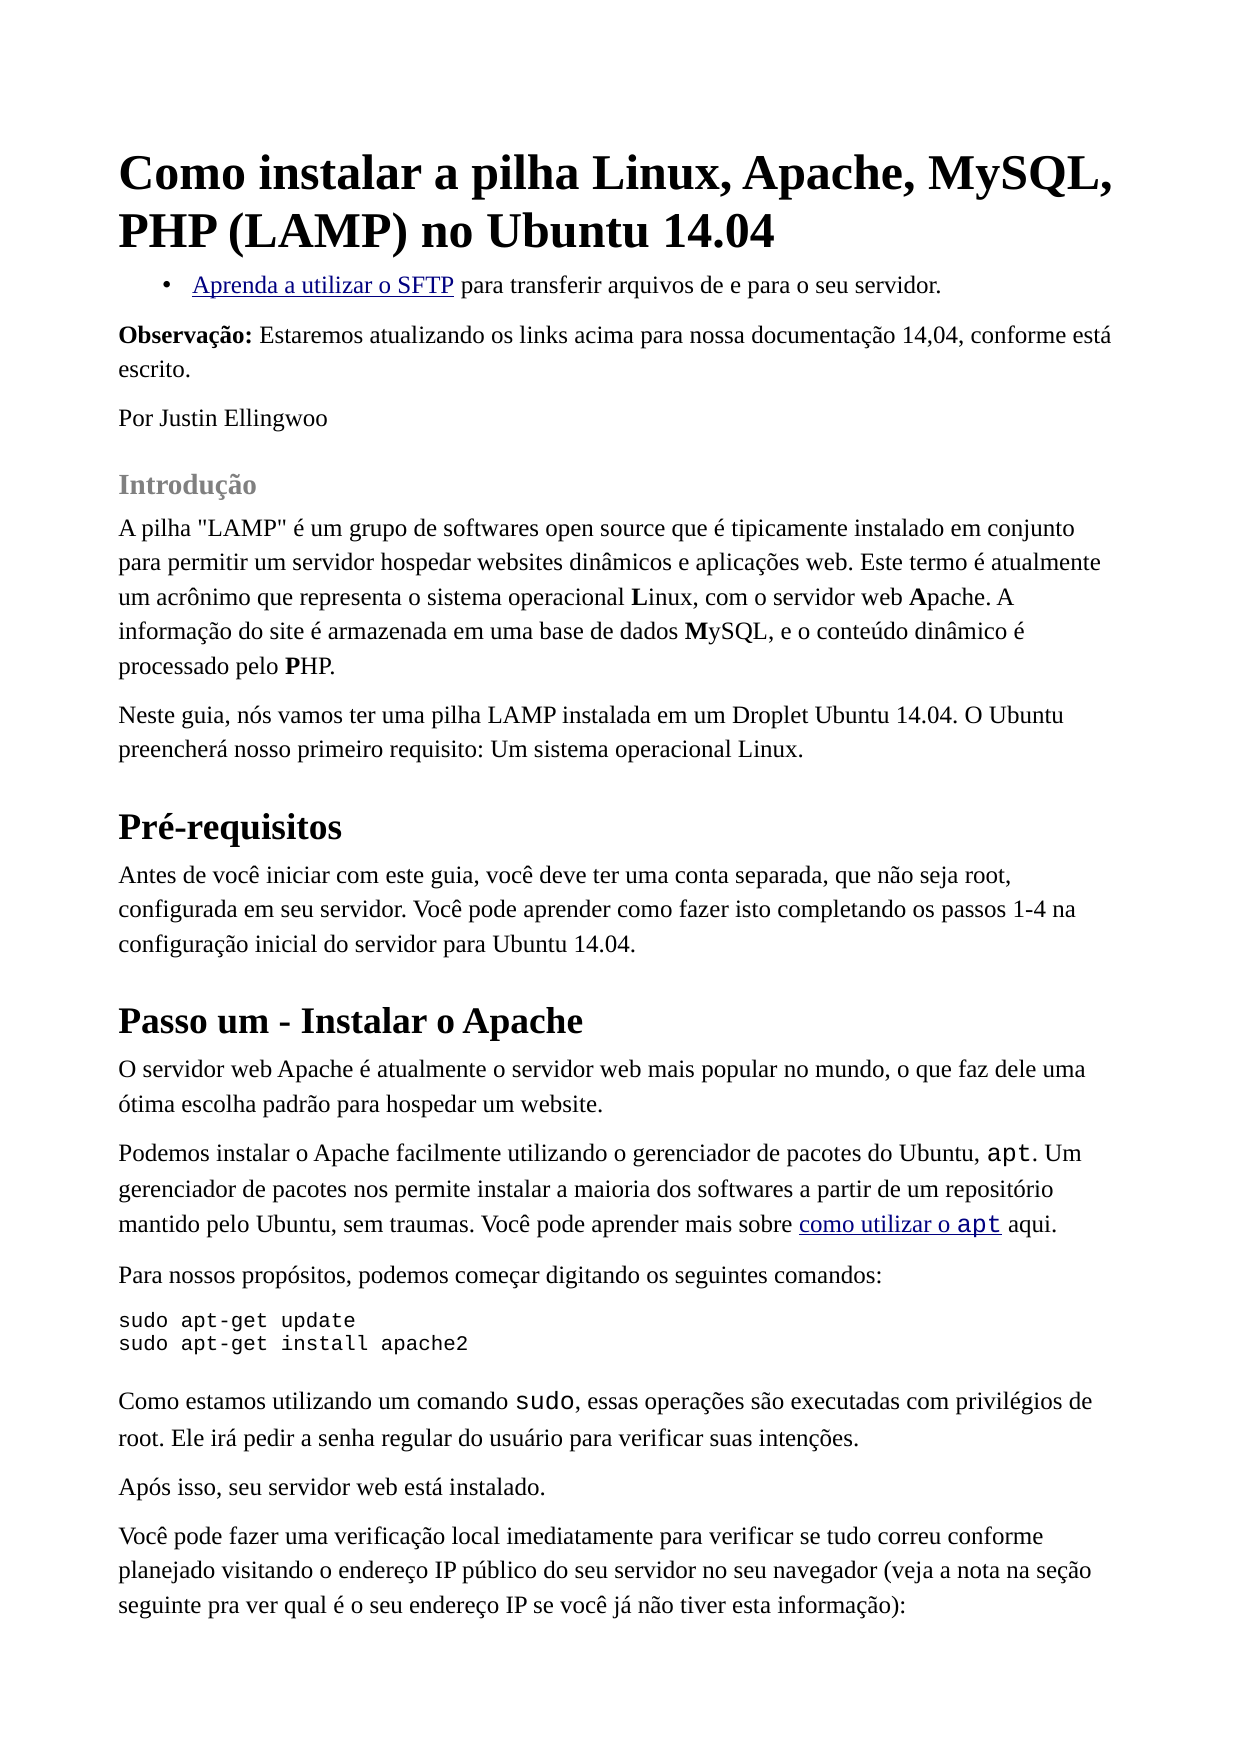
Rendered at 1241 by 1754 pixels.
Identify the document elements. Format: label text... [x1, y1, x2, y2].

text Você pode fazer uma verificação local imediatamente para verificar se tudo correu conforme planejado visitando o endereço IP público do seu servidor no seu navegador (veja a nota na seção seguinte pra ver qual é o seu endereço IP se você já não tiver esta informação): [118, 1521, 1122, 1619]
text Podemos instalar o Apache facilmente utilizando o gerenciador de pacotes do Ubuntu, apt. Um gerenciador de pacotes nos permite instalar a maioria dos softwares a partir de um repositório mantido pelo Ubuntu, sem traumas. Você pode aprender mais sobre como utilizar o apt aqui. [118, 1138, 1122, 1240]
subtitle Pré-requisitos [118, 804, 1122, 847]
text Como estamos utilizando um comando sudo, essas operações são executadas com privilégios de root. Ele irá pedir a senha regular do usuário para verificar suas intenções. [118, 1386, 1122, 1452]
text Para nossos propósitos, podemos começar digitando os seguintes comandos: [118, 1261, 1122, 1289]
text Por Justin Ellingwoo [118, 403, 1122, 432]
text sudo apt-get update [118, 1309, 1122, 1333]
subtitle Introdução [118, 467, 1122, 500]
text Antes de você iniciar com este guia, você deve ter uma conta separada, que não seja root, configurada em seu servidor. Você pode aprender como fazer isto completando os passos 1-4 na configuração inicial do servidor para Ubuntu 14.04. [118, 860, 1122, 958]
text Observação: Estaremos atualizando os links acima para nossa documentação 14,04, conforme está escrito. [118, 320, 1122, 383]
text sudo apt-get install apache2 [118, 1333, 1122, 1357]
text O servidor web Apache é atualmente o servidor web mais popular no mundo, o que faz dele uma ótima escolha padrão para hospedar um website. [118, 1054, 1122, 1118]
subtitle Passo um - Instalar o Apache [118, 999, 1122, 1042]
list Aprenda a utilizar o SFTP para transferir arquivos de e para o seu servidor. [162, 271, 1122, 299]
subtitle Como instalar a pilha Linux, Apache, MySQL, PHP (LAMP) no Ubuntu 14.04 [118, 143, 1122, 258]
text A pilha "LAMP" é um grupo de softwares open source que é tipicamente instalado em conjunto para permitir um servidor hospedar websites dinâmicos e aplicações web. Este termo é atualmente um acrônimo que representa o sistema operacional Linux, com o servidor web Apache. A informação do site é armazenada em uma base de dados MySQL, e o conteúdo dinâmico é processado pelo PHP. [118, 513, 1122, 679]
text Neste guia, nós vamos ter uma pilha LAMP instalada em um Droplet Ubuntu 14.04. O Ubuntu preencherá nosso primeiro requisito: Um sistema operacional Linux. [118, 700, 1122, 763]
text Após isso, seu servidor web está instalado. [118, 1472, 1122, 1501]
